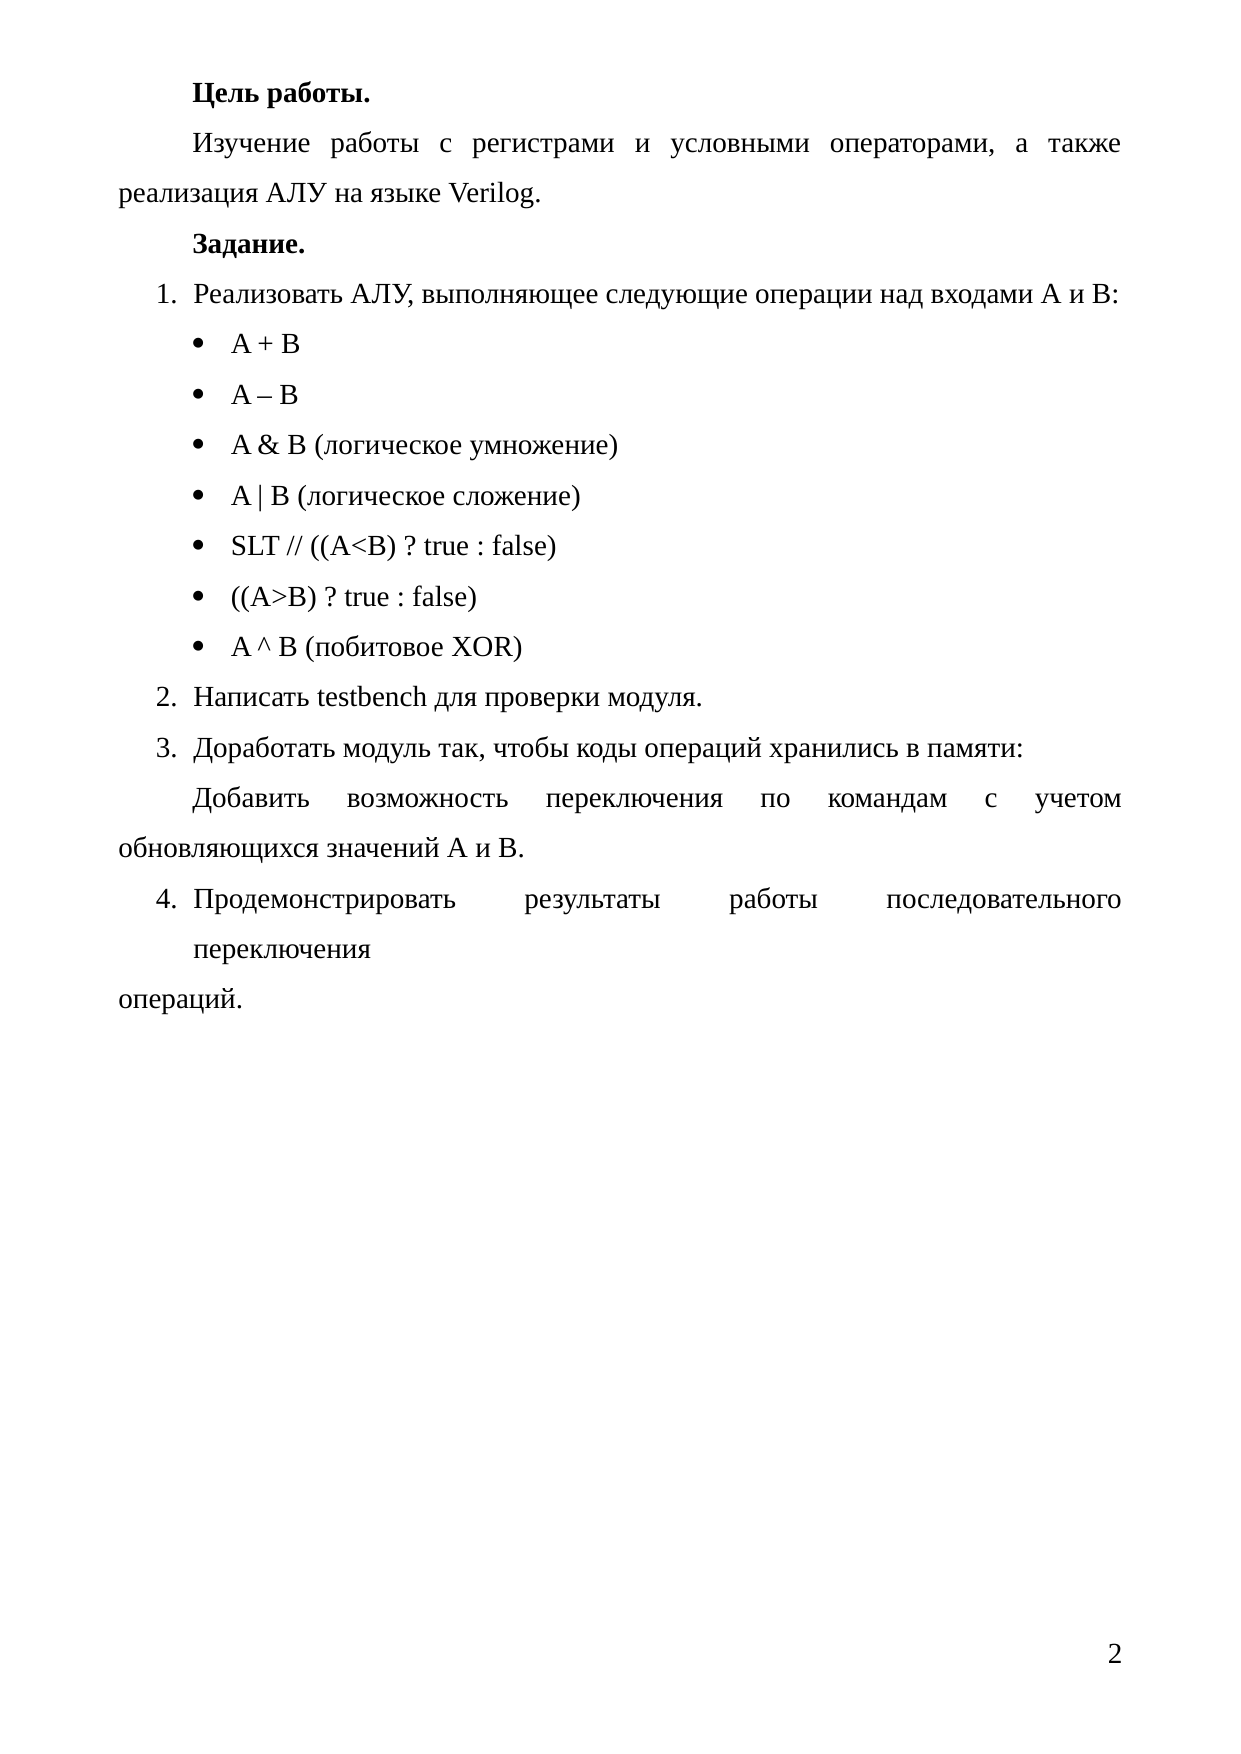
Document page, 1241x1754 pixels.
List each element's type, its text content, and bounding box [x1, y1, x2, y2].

list A – B [193, 377, 1122, 411]
text операций. [118, 981, 1122, 1015]
list A | B (логическое сложение) [193, 478, 1122, 511]
list ((А>B) ? true : false) [193, 579, 1122, 612]
list A & B (логическое умножение) [193, 427, 1122, 461]
text Изучение работы с регистрами и условными операторами, а также реализация АЛУ на языке Verilog. [118, 125, 1122, 209]
list Реализовать АЛУ, выполняющее следующие операции над входами А и В: [156, 276, 1122, 310]
list SLT // ((А<B) ? true : false) [193, 528, 1122, 562]
list Написать testbench для проверки модуля. [156, 679, 1122, 713]
subtitle Цель работы. [118, 75, 1122, 108]
list Доработать модуль так, чтобы коды операций хранились в памяти: [156, 730, 1122, 763]
subtitle Задание. [118, 226, 1122, 259]
list A + B [193, 327, 1122, 360]
list A ^ B (побитовое XOR) [193, 629, 1122, 663]
text Добавить возможность переключения по командам с учетом обновляющихся значений А и В. [118, 780, 1122, 864]
list Продемонстрировать результаты работы последовательного переключения [156, 881, 1122, 964]
